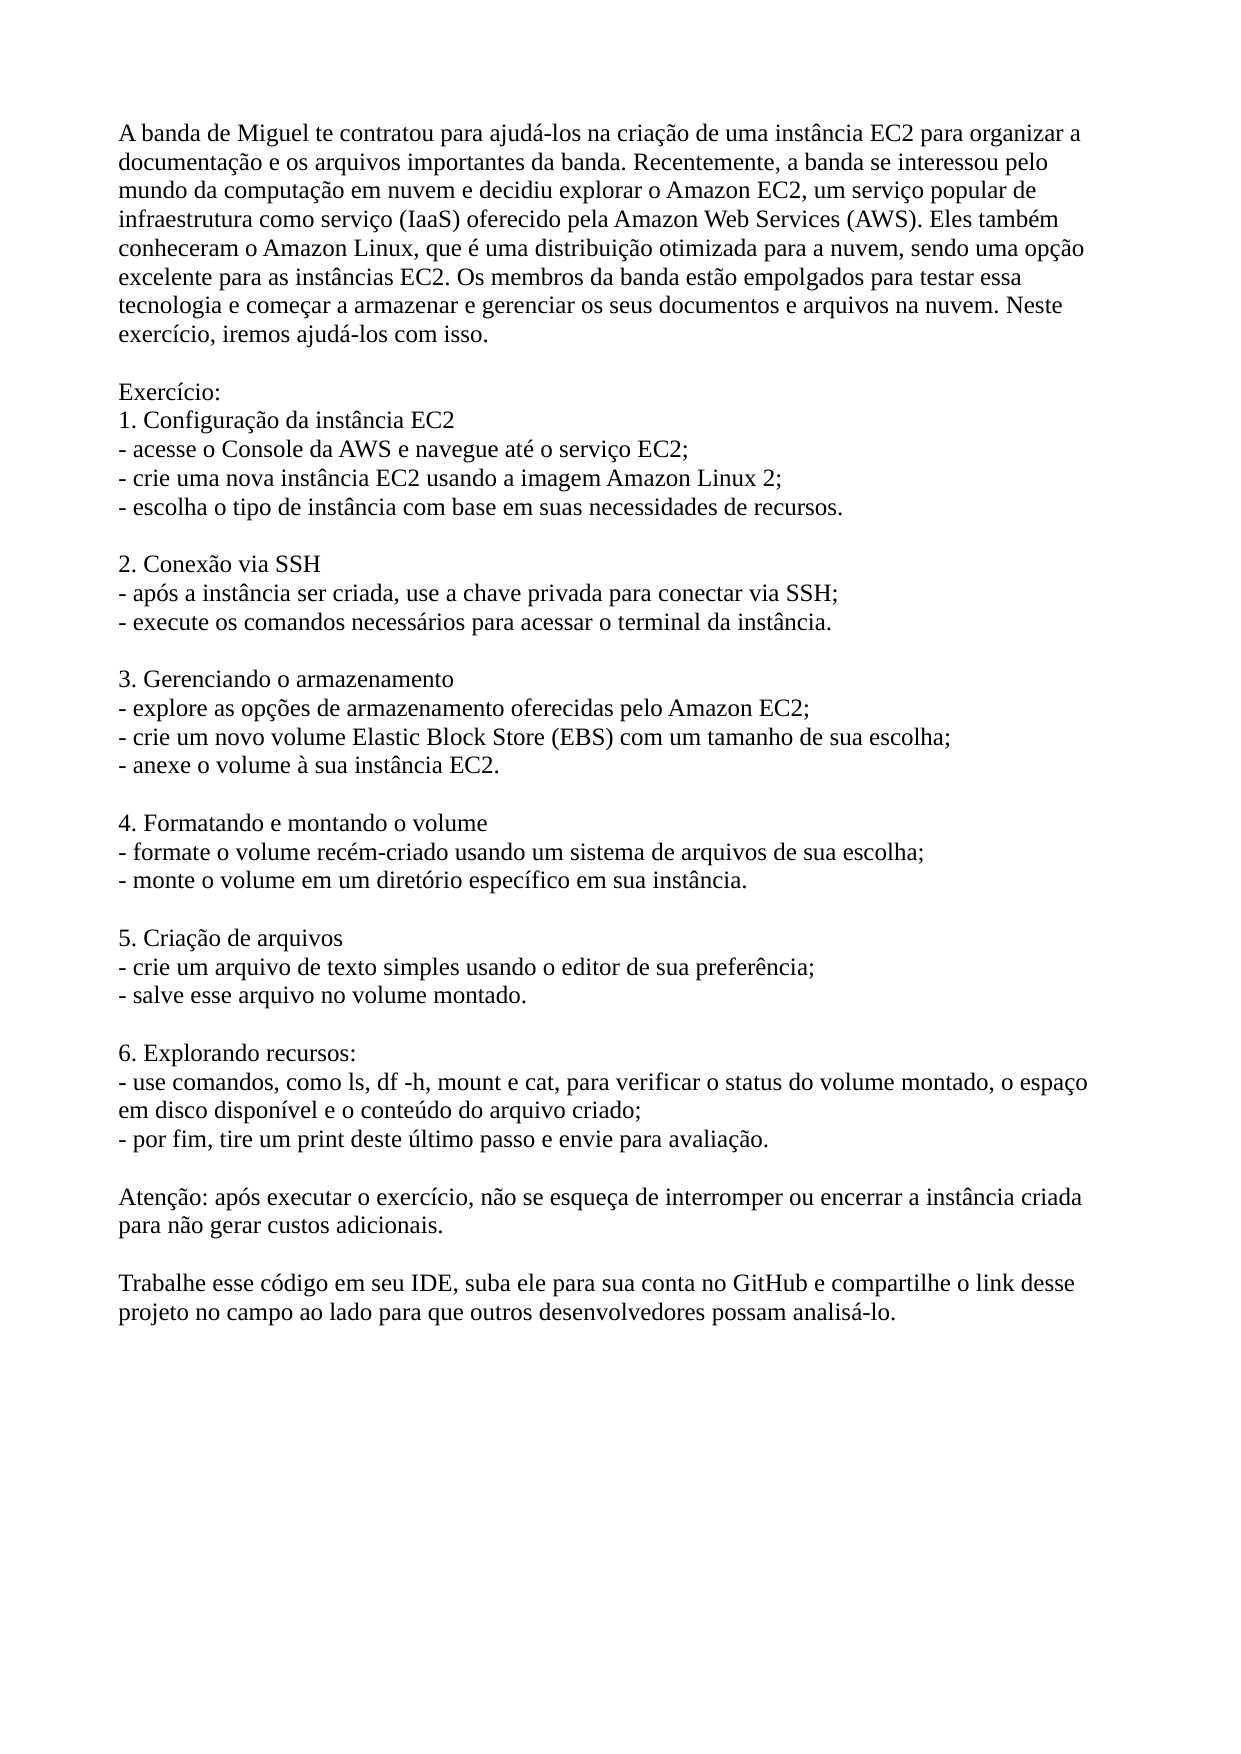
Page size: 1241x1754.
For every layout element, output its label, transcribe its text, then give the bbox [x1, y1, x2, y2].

text - execute os comandos necessários para acessar o terminal da instância. [118, 607, 1122, 636]
text - crie um novo volume Elastic Block Store (EBS) com um tamanho de sua escolha; [118, 722, 1122, 751]
text - escolha o tipo de instância com base em suas necessidades de recursos. [118, 492, 1122, 521]
text 1. Configuração da instância EC2 [118, 406, 1122, 434]
text Exercício: [118, 377, 1122, 406]
text - após a instância ser criada, use a chave privada para conectar via SSH; [118, 578, 1122, 607]
text - acesse o Console da AWS e navegue até o serviço EC2; [118, 434, 1122, 463]
text - por fim, tire um print deste último passo e envie para avaliação. [118, 1124, 1122, 1153]
text - formate o volume recém-criado usando um sistema de arquivos de sua escolha; [118, 837, 1122, 866]
text - salve esse arquivo no volume montado. [118, 981, 1122, 1009]
text Trabalhe esse código em seu IDE, suba ele para sua conta no GitHub e compartilhe o link desse projeto no campo ao lado para que outros desenvolvedores possam analisá-lo. [118, 1268, 1122, 1326]
text - use comandos, como ls, df -h, mount e cat, para verificar o status do volume montado, o espaço em disco disponível e o conteúdo do arquivo criado; [118, 1067, 1122, 1124]
text Atenção: após executar o exercício, não se esqueça de interromper ou encerrar a instância criada para não gerar custos adicionais. [118, 1182, 1122, 1239]
text 4. Formatando e montando o volume [118, 808, 1122, 837]
text - anexe o volume à sua instância EC2. [118, 751, 1122, 779]
text 6. Explorando recursos: [118, 1038, 1122, 1067]
text - crie um arquivo de texto simples usando o editor de sua preferência; [118, 952, 1122, 981]
text - monte o volume em um diretório específico em sua instância. [118, 866, 1122, 894]
text - crie uma nova instância EC2 usando a imagem Amazon Linux 2; [118, 463, 1122, 492]
text 3. Gerenciando o armazenamento [118, 664, 1122, 693]
text 2. Conexão via SSH [118, 549, 1122, 578]
text 5. Criação de arquivos [118, 923, 1122, 952]
text A banda de Miguel te contratou para ajudá-los na criação de uma instância EC2 para organizar a documentação e os arquivos importantes da banda. Recentemente, a banda se interessou pelo mundo da computação em nuvem e decidiu explorar o Amazon EC2, um serviço popular de infraestrutura como serviço (IaaS) oferecido pela Amazon Web Services (AWS). Eles também conheceram o Amazon Linux, que é uma distribuição otimizada para a nuvem, sendo uma opção excelente para as instâncias EC2. Os membros da banda estão empolgados para testar essa tecnologia e começar a armazenar e gerenciar os seus documentos e arquivos na nuvem. Neste exercício, iremos ajudá-los com isso. [118, 118, 1122, 348]
text - explore as opções de armazenamento oferecidas pelo Amazon EC2; [118, 693, 1122, 722]
